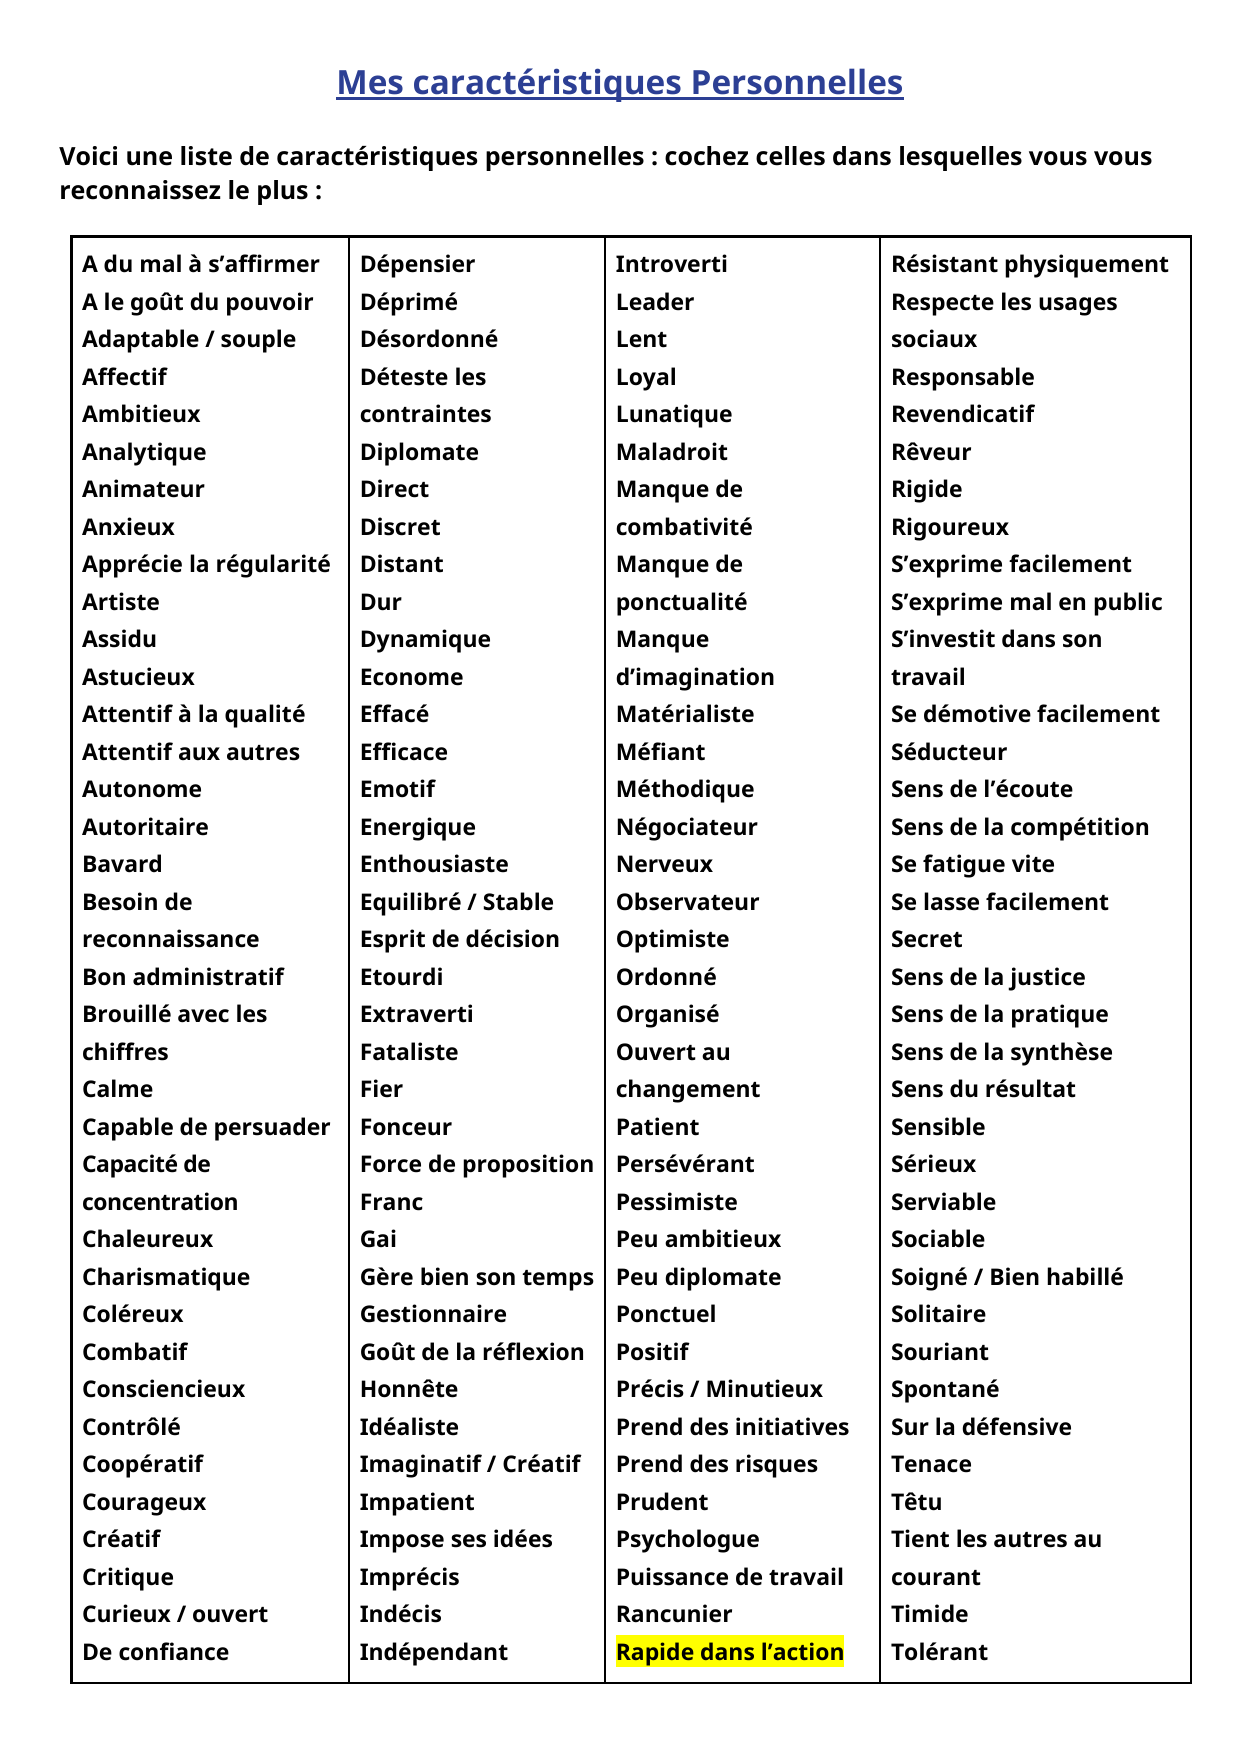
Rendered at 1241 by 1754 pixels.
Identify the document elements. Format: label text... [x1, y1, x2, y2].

text Mes caractéristiques Personnelles [59, 59, 1181, 104]
table_header Introverti Leader Lent Loyal Lunatique Maladroit Manque de combativité Manque de ponctualité Manque d’imagination Matérialiste Méfiant Méthodique Négociateur Nerveux Observateur Optimiste Ordonné Organisé Ouvert au changement Patient Persévérant Pessimiste Peu ambitieux Peu diplomate Ponctuel Positif Précis / Minutieux Prend des initiatives Prend des risques Prudent Psychologue Puissance de travail Rancunier Rapide dans l’action [606, 238, 879, 1682]
table_header Dépensier Déprimé Désordonné Déteste les contraintes Diplomate Direct Discret Distant Dur Dynamique Econome Effacé Efficace Emotif Energique Enthousiaste Equilibré / Stable Esprit de décision Etourdi Extraverti Fataliste Fier Fonceur Force de proposition Franc Gai Gère bien son temps Gestionnaire Goût de la réflexion Honnête Idéaliste Imaginatif / Créatif Impatient Impose ses idées Imprécis Indécis Indépendant [350, 238, 604, 1682]
table_header Résistant physiquement Respecte les usages sociaux Responsable Revendicatif Rêveur Rigide Rigoureux S’exprime facilement S’exprime mal en public S’investit dans son travail Se démotive facilement Séducteur Sens de l’écoute Sens de la compétition Se fatigue vite Se lasse facilement Secret Sens de la justice Sens de la pratique Sens de la synthèse Sens du résultat Sensible Sérieux Serviable Sociable Soigné / Bien habillé Solitaire Souriant Spontané Sur la défensive Tenace Têtu Tient les autres au courant Timide Tolérant [881, 238, 1190, 1682]
text Voici une liste de caractéristiques personnelles : cochez celles dans lesquelles vous vous reconnaissez le plus : [59, 138, 1181, 207]
table_header A du mal à s’affirmer A le goût du pouvoir Adaptable / souple Affectif Ambitieux Analytique Animateur Anxieux Apprécie la régularité Artiste Assidu Astucieux Attentif à la qualité Attentif aux autres Autonome Autoritaire Bavard Besoin de reconnaissance Bon administratif Brouillé avec les chiffres Calme Capable de persuader Capacité de concentration Chaleureux Charismatique Coléreux Combatif Consciencieux Contrôlé Coopératif Courageux Créatif Critique Curieux / ouvert De confiance [73, 238, 348, 1682]
